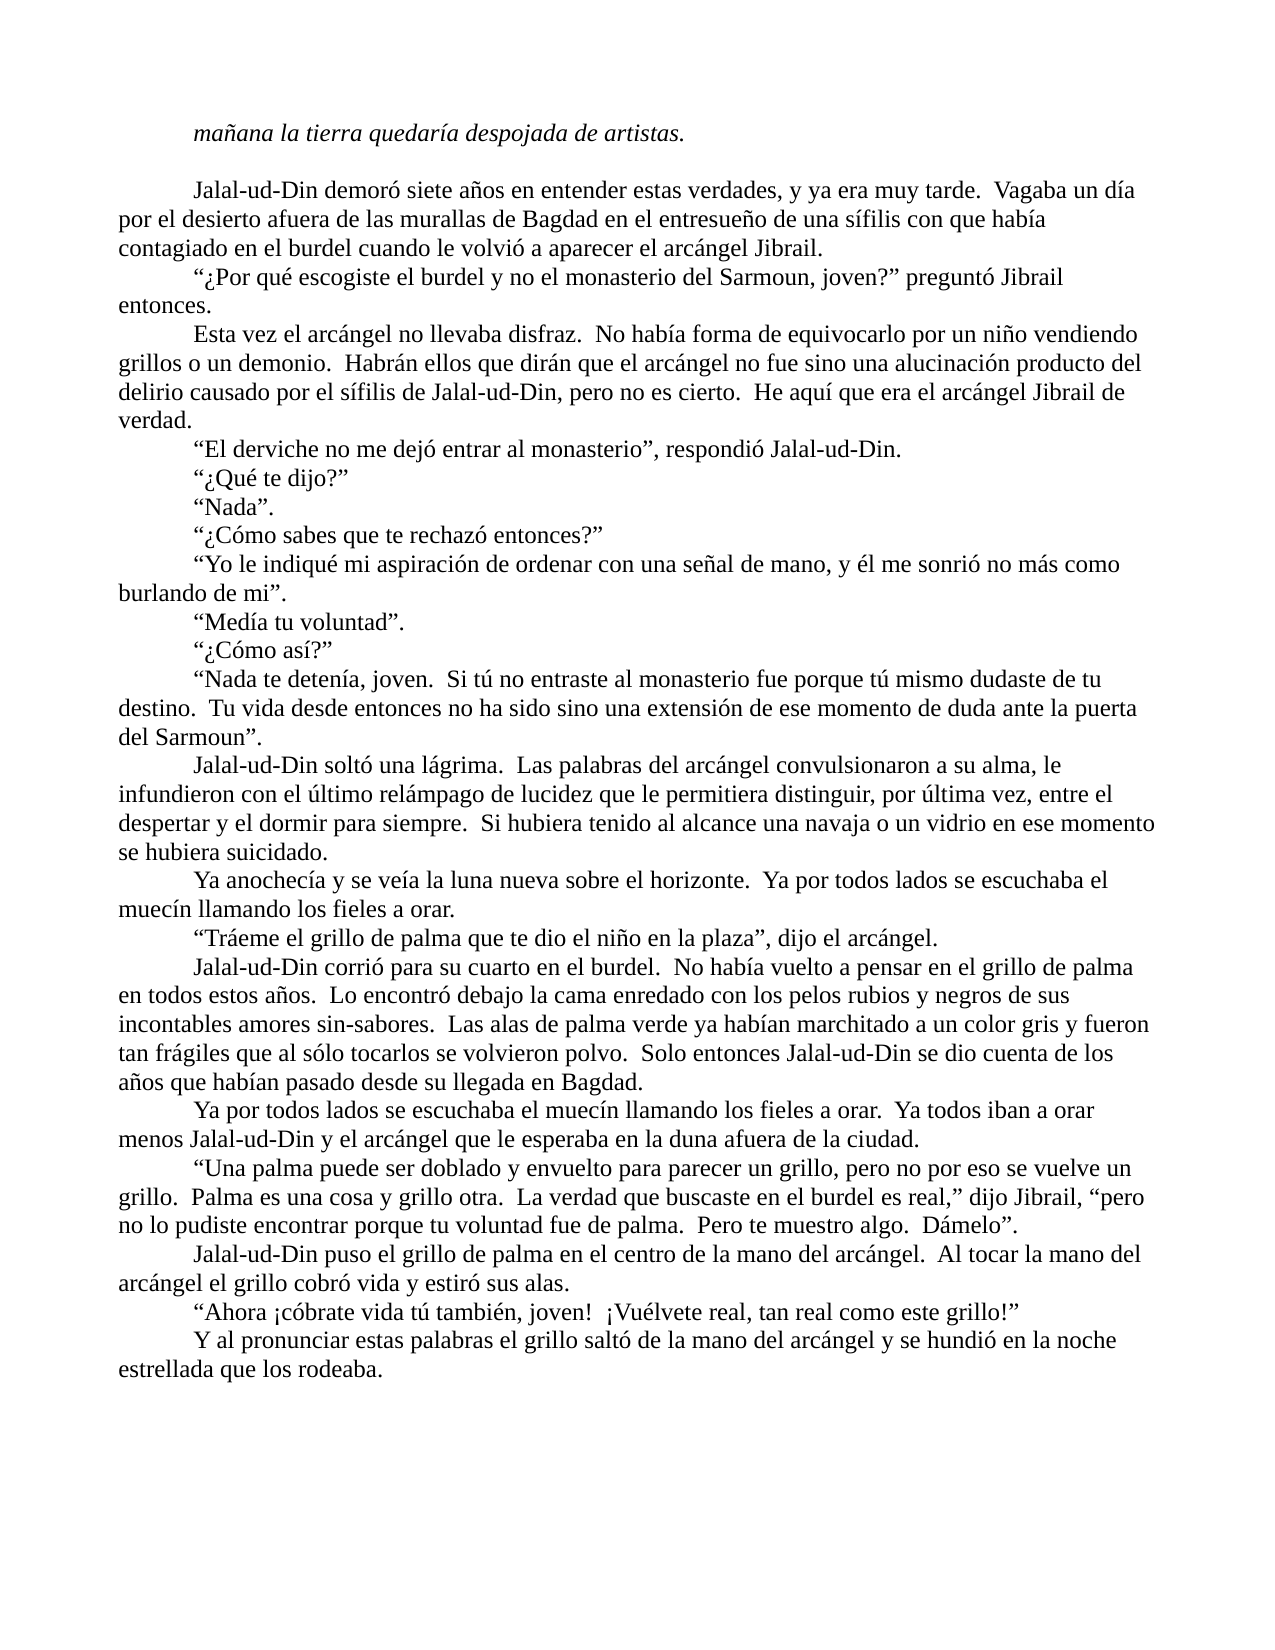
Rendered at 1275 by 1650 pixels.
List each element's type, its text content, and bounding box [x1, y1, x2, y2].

text “¿Qué te dijo?” [118, 463, 1157, 492]
text mañana la tierra quedaría despojada de artistas. [118, 118, 1157, 147]
text “Nada te detenía, joven. Si tú no entraste al monasterio fue porque tú mismo dudaste de tu destino. Tu vida desde entonces no ha sido sino una extensión de ese momento de duda ante la puerta del Sarmoun”. [118, 664, 1157, 751]
text “¿Cómo sabes que te rechazó entonces?” [118, 521, 1157, 549]
text “Una palma puede ser doblado y envuelto para parecer un grillo, pero no por eso se vuelve un grillo. Palma es una cosa y grillo otra. La verdad que buscaste en el burdel es real,” dijo Jibrail, “pero no lo pudiste encontrar porque tu voluntad fue de palma. Pero te muestro algo. Dámelo”. [118, 1153, 1157, 1239]
text Ya por todos lados se escuchaba el muecín llamando los fieles a orar. Ya todos iban a orar menos Jalal-ud-Din y el arcángel que le esperaba en la duna afuera de la ciudad. [118, 1096, 1157, 1153]
text “¿Por qué escogiste el burdel y no el monasterio del Sarmoun, joven?” preguntó Jibrail entonces. [118, 262, 1157, 319]
text “Yo le indiqué mi aspiración de ordenar con una señal de mano, y él me sonrió no más como burlando de mi”. [118, 549, 1157, 607]
text Ya anochecía y se veía la luna nueva sobre el horizonte. Ya por todos lados se escuchaba el muecín llamando los fieles a orar. [118, 866, 1157, 923]
text Jalal-ud-Din puso el grillo de palma en el centro de la mano del arcángel. Al tocar la mano del arcángel el grillo cobró vida y estiró sus alas. [118, 1239, 1157, 1297]
text Jalal-ud-Din demoró siete años en entender estas verdades, y ya era muy tarde. Vagaba un día por el desierto afuera de las murallas de Bagdad en el entresueño de una sífilis con que había contagiado en el burdel cuando le volvió a aparecer el arcángel Jibrail. [118, 176, 1157, 262]
text Jalal-ud-Din soltó una lágrima. Las palabras del arcángel convulsionaron a su alma, le infundieron con el último relámpago de lucidez que le permitiera distinguir, por última vez, entre el despertar y el dormir para siempre. Si hubiera tenido al alcance una navaja o un vidrio en ese momento se hubiera suicidado. [118, 751, 1157, 866]
text “Ahora ¡cóbrate vida tú también, joven! ¡Vuélvete real, tan real como este grillo!” [118, 1297, 1157, 1326]
text “¿Cómo así?” [118, 636, 1157, 664]
text Y al pronunciar estas palabras el grillo saltó de la mano del arcángel y se hundió en la noche estrellada que los rodeaba. [118, 1326, 1157, 1383]
text Esta vez el arcángel no llevaba disfraz. No había forma de equivocarlo por un niño vendiendo grillos o un demonio. Habrán ellos que dirán que el arcángel no fue sino una alucinación producto del delirio causado por el sífilis de Jalal-ud-Din, pero no es cierto. He aquí que era el arcángel Jibrail de verdad. [118, 319, 1157, 434]
text “Tráeme el grillo de palma que te dio el niño en la plaza”, dijo el arcángel. [118, 923, 1157, 952]
text “Medía tu voluntad”. [118, 607, 1157, 636]
text Jalal-ud-Din corrió para su cuarto en el burdel. No había vuelto a pensar en el grillo de palma en todos estos años. Lo encontró debajo la cama enredado con los pelos rubios y negros de sus incontables amores sin-sabores. Las alas de palma verde ya habían marchitado a un color gris y fueron tan frágiles que al sólo tocarlos se volvieron polvo. Solo entonces Jalal-ud-Din se dio cuenta de los años que habían pasado desde su llegada en Bagdad. [118, 952, 1157, 1096]
text “Nada”. [118, 492, 1157, 521]
text “El derviche no me dejó entrar al monasterio”, respondió Jalal-ud-Din. [118, 434, 1157, 463]
